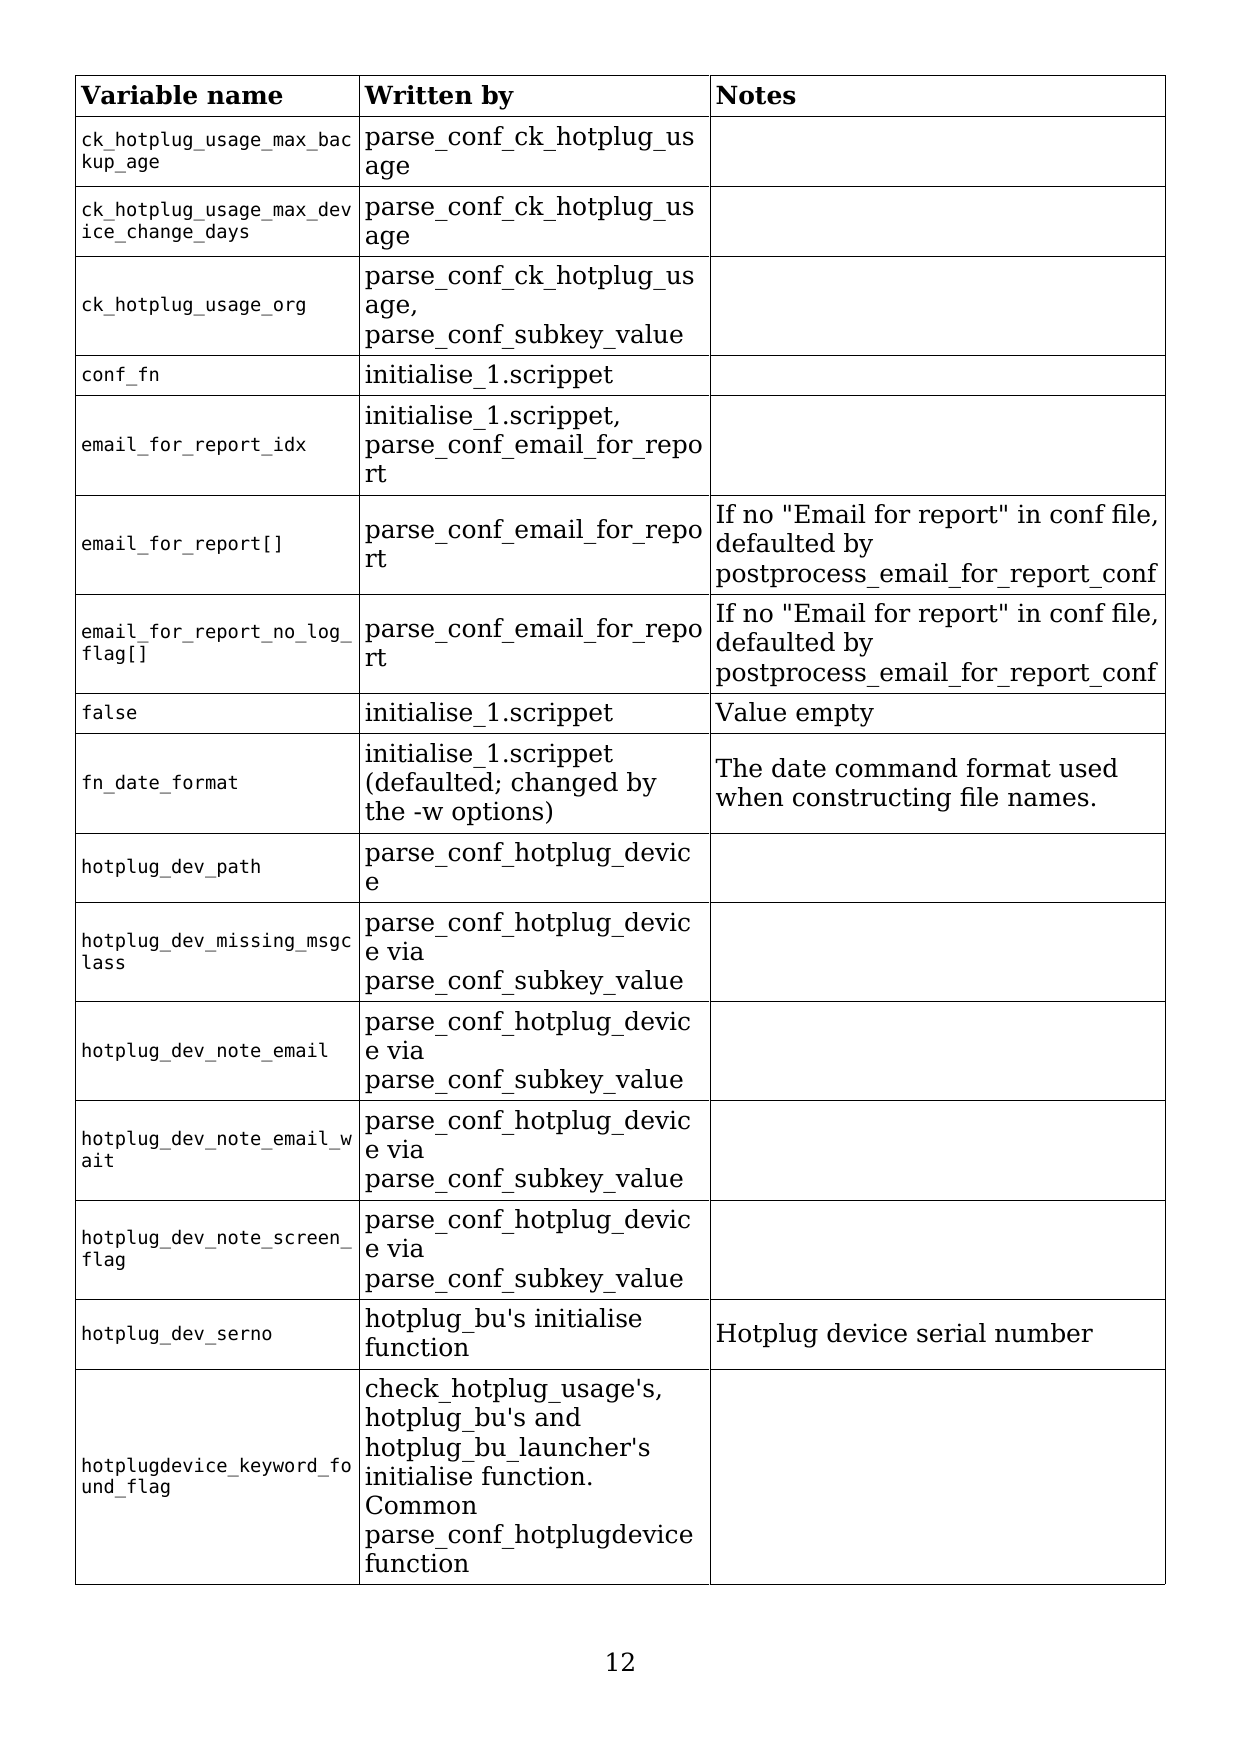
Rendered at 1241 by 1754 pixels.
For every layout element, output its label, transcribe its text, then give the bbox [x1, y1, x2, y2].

table_cell [711, 117, 1165, 186]
table_cell [711, 187, 1165, 256]
table_cell false [76, 694, 359, 733]
table_cell parse_conf_email_for_report [360, 595, 709, 693]
table_cell parse_conf_ck_hotplug_usage, parse_conf_subkey_value [360, 257, 709, 355]
table_cell parse_conf_ck_hotplug_usage [360, 187, 709, 256]
table_cell hotplug_dev_serno [76, 1300, 359, 1369]
table_cell If no "Email for report" in conf file, defaulted by postprocess_email_for_report_conf [711, 496, 1165, 594]
table_cell conf_fn [76, 356, 359, 395]
table_cell [711, 1002, 1165, 1100]
table_cell hotplug_dev_path [76, 834, 359, 902]
table_cell hotplug_dev_note_email [76, 1002, 359, 1100]
table_cell ck_hotplug_usage_max_backup_age [76, 117, 359, 186]
table_cell email_for_report_idx [76, 396, 359, 495]
table_cell parse_conf_email_for_report [360, 496, 709, 594]
table_cell hotplug_dev_missing_msgclass [76, 903, 359, 1001]
table_cell parse_conf_hotplug_device [360, 834, 709, 902]
table_cell ck_hotplug_usage_org [76, 257, 359, 355]
table_cell parse_conf_hotplug_device via parse_conf_subkey_value [360, 1002, 709, 1100]
table_cell email_for_report_no_log_flag[] [76, 595, 359, 693]
table_cell [711, 903, 1165, 1001]
table_cell [711, 356, 1165, 395]
table_cell parse_conf_hotplug_device via parse_conf_subkey_value [360, 1101, 709, 1200]
table_cell [711, 1201, 1165, 1299]
table_cell Value empty [711, 694, 1165, 733]
table_cell initialise_1.scrippet (defaulted; changed by the -w options) [360, 734, 709, 833]
table_cell hotplug_dev_note_email_wait [76, 1101, 359, 1200]
table_cell [711, 1101, 1165, 1200]
table_header Variable name [76, 76, 359, 116]
table_cell [711, 257, 1165, 355]
table_cell hotplug_bu's initialise function [360, 1300, 709, 1369]
table_cell ck_hotplug_usage_max_device_change_days [76, 187, 359, 256]
table_cell parse_conf_ck_hotplug_usage [360, 117, 709, 186]
table_cell The date command format used when constructing file names. [711, 734, 1165, 833]
table_cell check_hotplug_usage's, hotplug_bu's and hotplug_bu_launcher's initialise function. Common parse_conf_hotplugdevice function [360, 1370, 709, 1584]
table_header Notes [711, 76, 1165, 116]
table_cell initialise_1.scrippet [360, 694, 709, 733]
table_cell fn_date_format [76, 734, 359, 833]
table_cell [711, 1370, 1165, 1584]
table_cell initialise_1.scrippet [360, 356, 709, 395]
table_cell parse_conf_hotplug_device via parse_conf_subkey_value [360, 1201, 709, 1299]
table_cell If no "Email for report" in conf file, defaulted by postprocess_email_for_report_conf [711, 595, 1165, 693]
table_cell hotplug_dev_note_screen_flag [76, 1201, 359, 1299]
table_cell Hotplug device serial number [711, 1300, 1165, 1369]
table_cell parse_conf_hotplug_device via parse_conf_subkey_value [360, 903, 709, 1001]
table_cell [711, 834, 1165, 902]
table_cell [711, 396, 1165, 495]
table_cell hotplugdevice_keyword_found_flag [76, 1370, 359, 1584]
table_header Written by [360, 76, 709, 116]
table_cell initialise_1.scrippet, parse_conf_email_for_report [360, 396, 709, 495]
table_cell email_for_report[] [76, 496, 359, 594]
